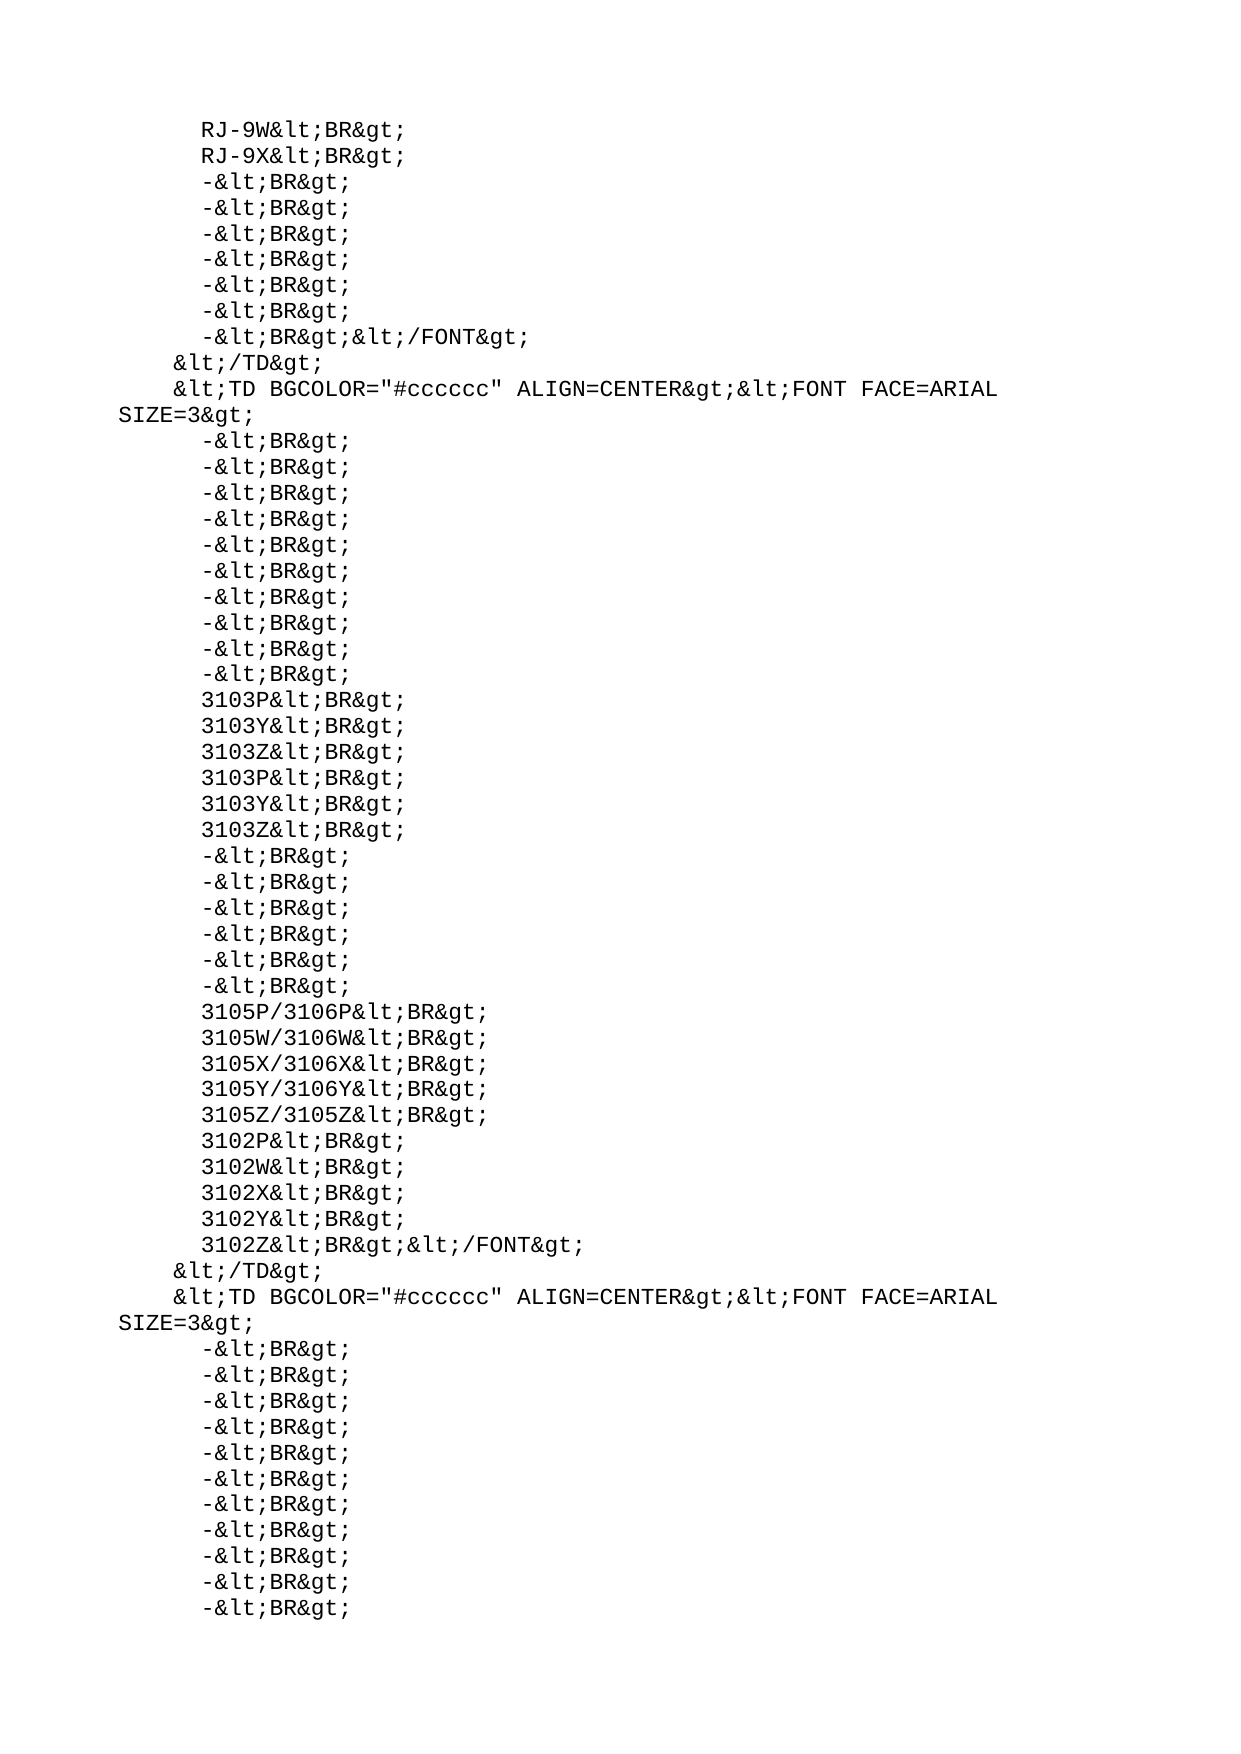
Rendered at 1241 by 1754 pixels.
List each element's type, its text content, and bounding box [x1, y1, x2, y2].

text 3105P/3106P&lt;BR&gt; [118, 1000, 1122, 1026]
text 3105W/3106W&lt;BR&gt; [118, 1026, 1122, 1052]
text -&lt;BR&gt; [118, 1441, 1122, 1467]
text &lt;TD BGCOLOR="#cccccc" ALIGN=CENTER&gt;&lt;FONT FACE=ARIAL SIZE=3&gt; [118, 1285, 1122, 1337]
text -&lt;BR&gt; [118, 948, 1122, 974]
text 3103P&lt;BR&gt; [118, 689, 1122, 715]
text -&lt;BR&gt; [118, 1545, 1122, 1571]
text -&lt;BR&gt; [118, 196, 1122, 222]
text -&lt;BR&gt; [118, 1571, 1122, 1597]
text 3103Z&lt;BR&gt; [118, 818, 1122, 844]
text -&lt;BR&gt; [118, 222, 1122, 248]
text &lt;/TD&gt; [118, 1259, 1122, 1285]
text -&lt;BR&gt; [118, 274, 1122, 300]
text -&lt;BR&gt; [118, 611, 1122, 637]
text -&lt;BR&gt; [118, 1493, 1122, 1519]
text -&lt;BR&gt; [118, 1597, 1122, 1622]
text RJ-9W&lt;BR&gt; [118, 118, 1122, 144]
text -&lt;BR&gt; [118, 585, 1122, 611]
text -&lt;BR&gt; [118, 1363, 1122, 1389]
text -&lt;BR&gt; [118, 455, 1122, 481]
text -&lt;BR&gt; [118, 533, 1122, 559]
text -&lt;BR&gt; [118, 896, 1122, 922]
text -&lt;BR&gt; [118, 559, 1122, 585]
text -&lt;BR&gt; [118, 974, 1122, 1000]
text -&lt;BR&gt; [118, 1389, 1122, 1415]
text 3103Y&lt;BR&gt; [118, 715, 1122, 741]
text -&lt;BR&gt; [118, 870, 1122, 896]
text 3105X/3106X&lt;BR&gt; [118, 1052, 1122, 1078]
text 3105Z/3105Z&lt;BR&gt; [118, 1104, 1122, 1130]
text -&lt;BR&gt;&lt;/FONT&gt; [118, 326, 1122, 352]
text 3102X&lt;BR&gt; [118, 1182, 1122, 1207]
text -&lt;BR&gt; [118, 1467, 1122, 1493]
text -&lt;BR&gt; [118, 1415, 1122, 1441]
text 3105Y/3106Y&lt;BR&gt; [118, 1078, 1122, 1104]
text 3103P&lt;BR&gt; [118, 767, 1122, 792]
text &lt;TD BGCOLOR="#cccccc" ALIGN=CENTER&gt;&lt;FONT FACE=ARIAL SIZE=3&gt; [118, 377, 1122, 429]
text -&lt;BR&gt; [118, 248, 1122, 274]
text RJ-9X&lt;BR&gt; [118, 144, 1122, 170]
text -&lt;BR&gt; [118, 663, 1122, 689]
text -&lt;BR&gt; [118, 1337, 1122, 1363]
text -&lt;BR&gt; [118, 637, 1122, 663]
text 3102W&lt;BR&gt; [118, 1156, 1122, 1182]
text -&lt;BR&gt; [118, 481, 1122, 507]
text -&lt;BR&gt; [118, 844, 1122, 870]
text -&lt;BR&gt; [118, 429, 1122, 455]
text 3102Z&lt;BR&gt;&lt;/FONT&gt; [118, 1233, 1122, 1259]
text 3102Y&lt;BR&gt; [118, 1207, 1122, 1233]
text -&lt;BR&gt; [118, 1519, 1122, 1545]
text -&lt;BR&gt; [118, 300, 1122, 326]
text 3103Y&lt;BR&gt; [118, 792, 1122, 818]
text -&lt;BR&gt; [118, 922, 1122, 948]
text -&lt;BR&gt; [118, 170, 1122, 196]
text 3102P&lt;BR&gt; [118, 1130, 1122, 1156]
text &lt;/TD&gt; [118, 352, 1122, 377]
text -&lt;BR&gt; [118, 507, 1122, 533]
text 3103Z&lt;BR&gt; [118, 741, 1122, 767]
